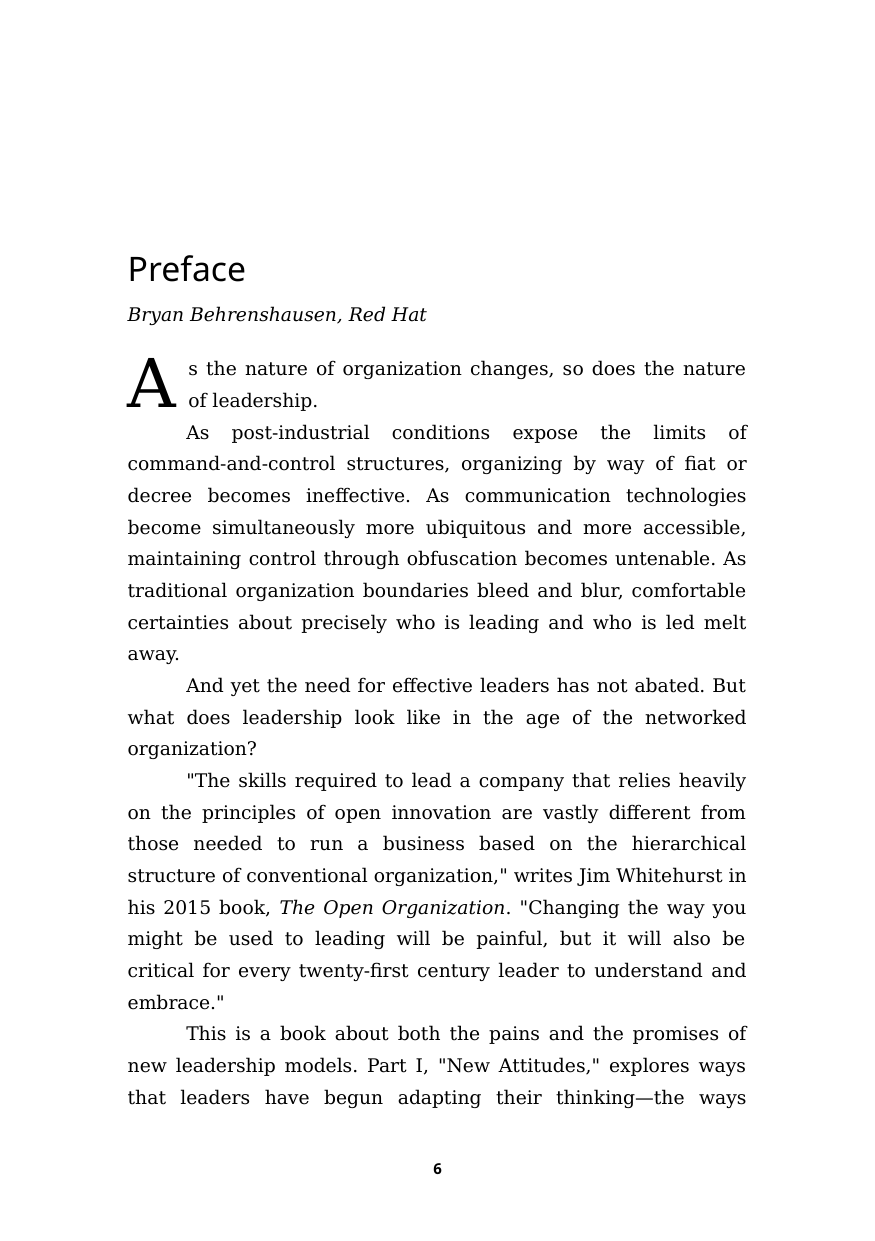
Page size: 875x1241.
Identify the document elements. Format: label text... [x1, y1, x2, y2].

subtitle Preface [127, 246, 747, 292]
text This is a book about both the pains and the promises of new leadership models. Part I, "New Attitudes," explores ways that leaders have begun adapting their thinking—the ways [127, 1023, 747, 1109]
text And yet the need for effective leaders has not abated. But what does leadership look like in the age of the networked organization? [127, 675, 747, 760]
text As post-industrial conditions expose the limits of command-and-control structures, organizing by way of fiat or decree becomes ineffective. As communication technologies become simultaneously more ubiquitous and more accessible, maintaining control through obfuscation becomes untenable. As traditional organization boundaries bleed and blur, comfortable certainties about precisely who is leading and who is led melt away. [127, 422, 747, 665]
text As the nature of organization changes, so does the nature of leadership. [127, 358, 747, 412]
text "The skills required to lead a company that relies heavily on the principles of open innovation are vastly different from those needed to run a business based on the hierarchical structure of conventional organization," writes Jim Whitehurst in his 2015 book, The Open Organization. "Changing the way you might be used to leading will be painful, but it will also be critical for every twenty-first century leader to understand and embrace." [127, 770, 747, 1014]
text Bryan Behrenshausen, Red Hat [127, 304, 747, 326]
